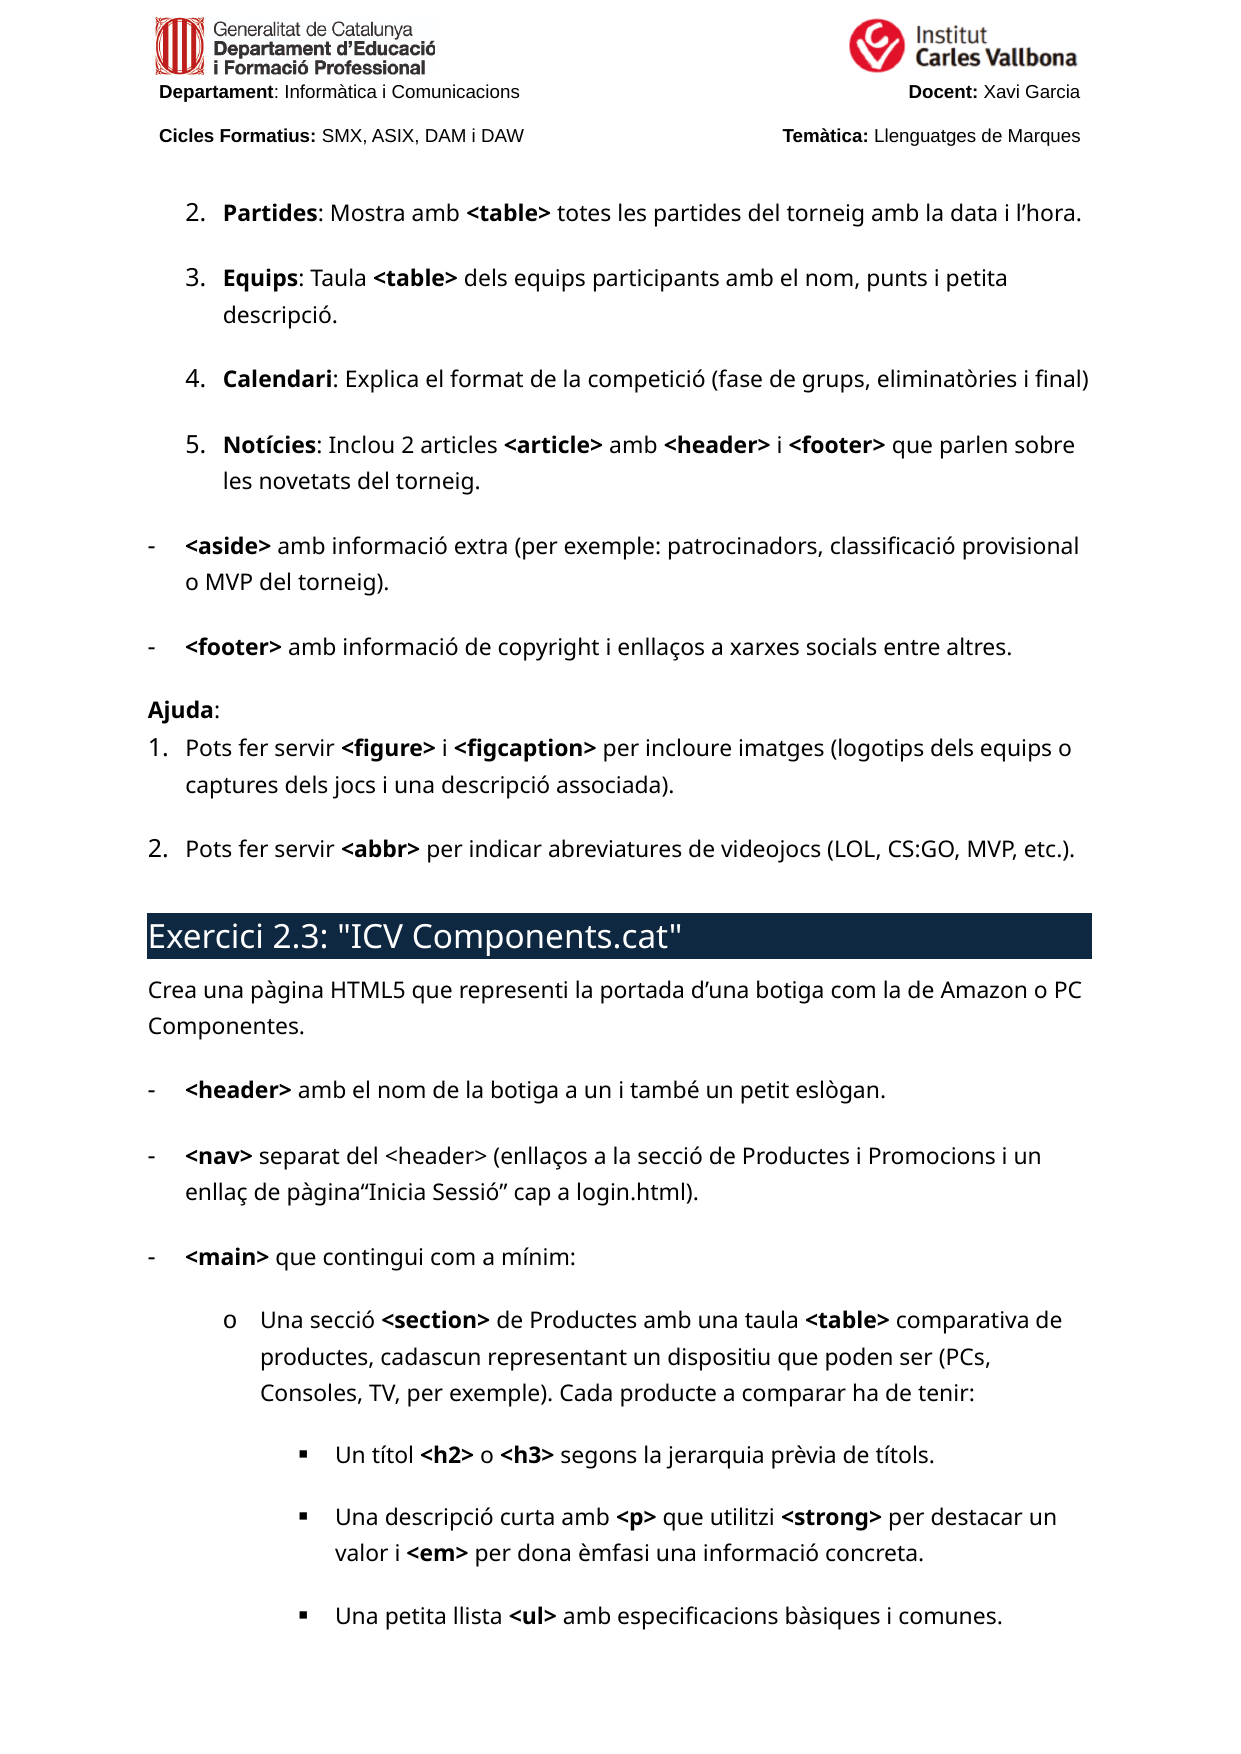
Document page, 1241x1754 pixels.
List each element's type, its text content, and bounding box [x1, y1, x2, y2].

list Pots fer servir <figure> i <figcaption> per incloure imatges (logotips dels equips o captures dels jocs i una descripció associada). [148, 730, 1092, 800]
picture [155, 17, 435, 75]
list Partides: Mostra amb <table> totes les partides del torneig amb la data i l’hora. [185, 194, 1092, 228]
picture [847, 16, 1088, 75]
list Equips: Taula <table> dels equips participants amb el nom, punts i petita descripció. [185, 260, 1092, 330]
list <main> que contingui com a mínim: [147, 1239, 1092, 1273]
list <aside> amb informació extra (per exemple: patrocinadors, classificació provisional o MVP del torneig). [147, 528, 1092, 598]
list Notícies: Inclou 2 articles <article> amb <header> i <footer> que parlen sobre les novetats del torneig. [185, 427, 1092, 497]
list Una secció <section> de Productes amb una taula <table> comparativa de productes, cadascun representant un dispositiu que poden ser (PCs, Consoles, TV, per exemple). Cada producte a comparar ha de tenir: [222, 1304, 1092, 1408]
list Pots fer servir <abbr> per indicar abreviatures de videojocs (LOL, CS:GO, MVP, etc.). [148, 831, 1092, 865]
text Crea una pàgina HTML5 que representi la portada d’una botiga com la de Amazon o PC Componentes. [148, 974, 1092, 1041]
list Un títol <h2> o <h3> segons la jerarquia prèvia de títols. [297, 1439, 1092, 1470]
subtitle Exercici 2.3: "ICV Components.cat" [147, 913, 1092, 959]
list <footer> amb informació de copyright i enllaços a xarxes socials entre altres. [147, 629, 1092, 663]
text Ajuda: [148, 694, 1092, 725]
list Una petita llista <ul> amb especificacions bàsiques i comunes. [297, 1599, 1092, 1631]
list Calendari: Explica el format de la competició (fase de grups, eliminatòries i final) [185, 361, 1092, 395]
list <nav> separat del <header> (enllaços a la secció de Productes i Promocions i un enllaç de pàgina“Inicia Sessió” cap a login.html). [147, 1138, 1092, 1208]
list Una descripció curta amb <p> que utilitzi <strong> per destacar un valor i <em> per dona èmfasi una informació concreta. [297, 1501, 1092, 1568]
list <header> amb el nom de la botiga a un i també un petit eslògan. [147, 1072, 1092, 1106]
